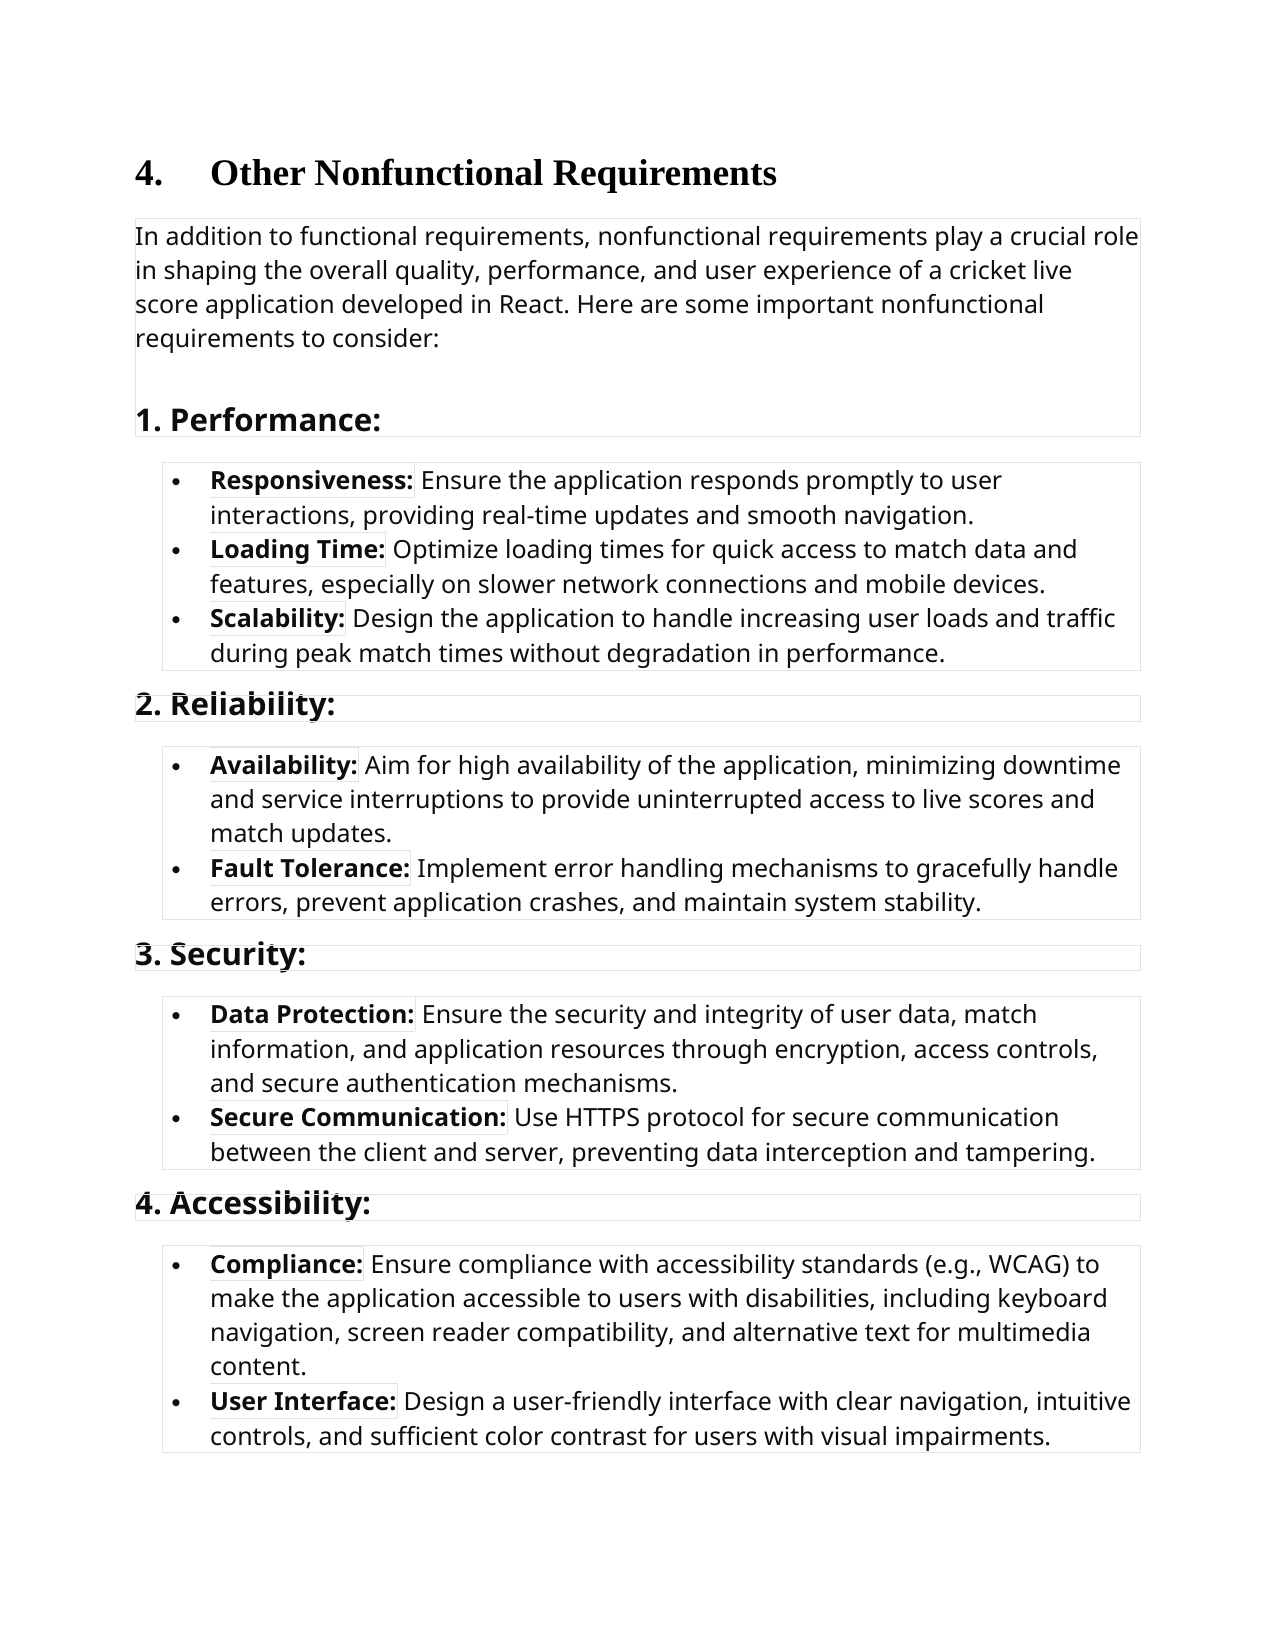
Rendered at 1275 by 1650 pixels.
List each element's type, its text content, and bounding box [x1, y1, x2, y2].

subtitle 1. Performance: [136, 411, 1140, 436]
text In addition to functional requirements, nonfunctional requirements play a crucial role in shaping the overall quality, performance, and user experience of a cricket live score application developed in React. Here are some important nonfunctional requirements to consider: [136, 219, 1140, 355]
list Data Protection: Ensure the security and integrity of user data, match information, and application resources through encryption, access controls, and secure authentication mechanisms. [163, 997, 1140, 1099]
list Scalability: Design the application to handle increasing user loads and traffic during peak match times without degradation in performance. [163, 600, 1140, 670]
subtitle 2. Reliability: [136, 696, 1140, 721]
list Secure Communication: Use HTTPS protocol for secure communication between the client and server, preventing data interception and tampering. [163, 1099, 1140, 1169]
subtitle 3. Security: [136, 946, 1140, 970]
list Availability: Aim for high availability of the application, minimizing downtime and service interruptions to provide uninterrupted access to live scores and match updates. [163, 747, 1140, 849]
subtitle 4. Accessibility: [136, 1195, 1140, 1220]
list Fault Tolerance: Implement error handling mechanisms to gracefully handle errors, prevent application crashes, and maintain system stability. [163, 849, 1140, 919]
list Responsiveness: Ensure the application responds promptly to user interactions, providing real-time updates and smooth navigation. [163, 463, 1140, 531]
list Loading Time: Optimize loading times for quick access to match data and features, especially on slower network connections and mobile devices. [163, 531, 1140, 600]
subtitle Other Nonfunctional Requirements [135, 150, 1140, 193]
list User Interface: Design a user-friendly interface with clear navigation, intuitive controls, and sufficient color contrast for users with visual impairments. [163, 1382, 1140, 1452]
list Compliance: Ensure compliance with accessibility standards (e.g., WCAG) to make the application accessible to users with disabilities, including keyboard navigation, screen reader compatibility, and alternative text for multimedia content. [163, 1246, 1140, 1382]
